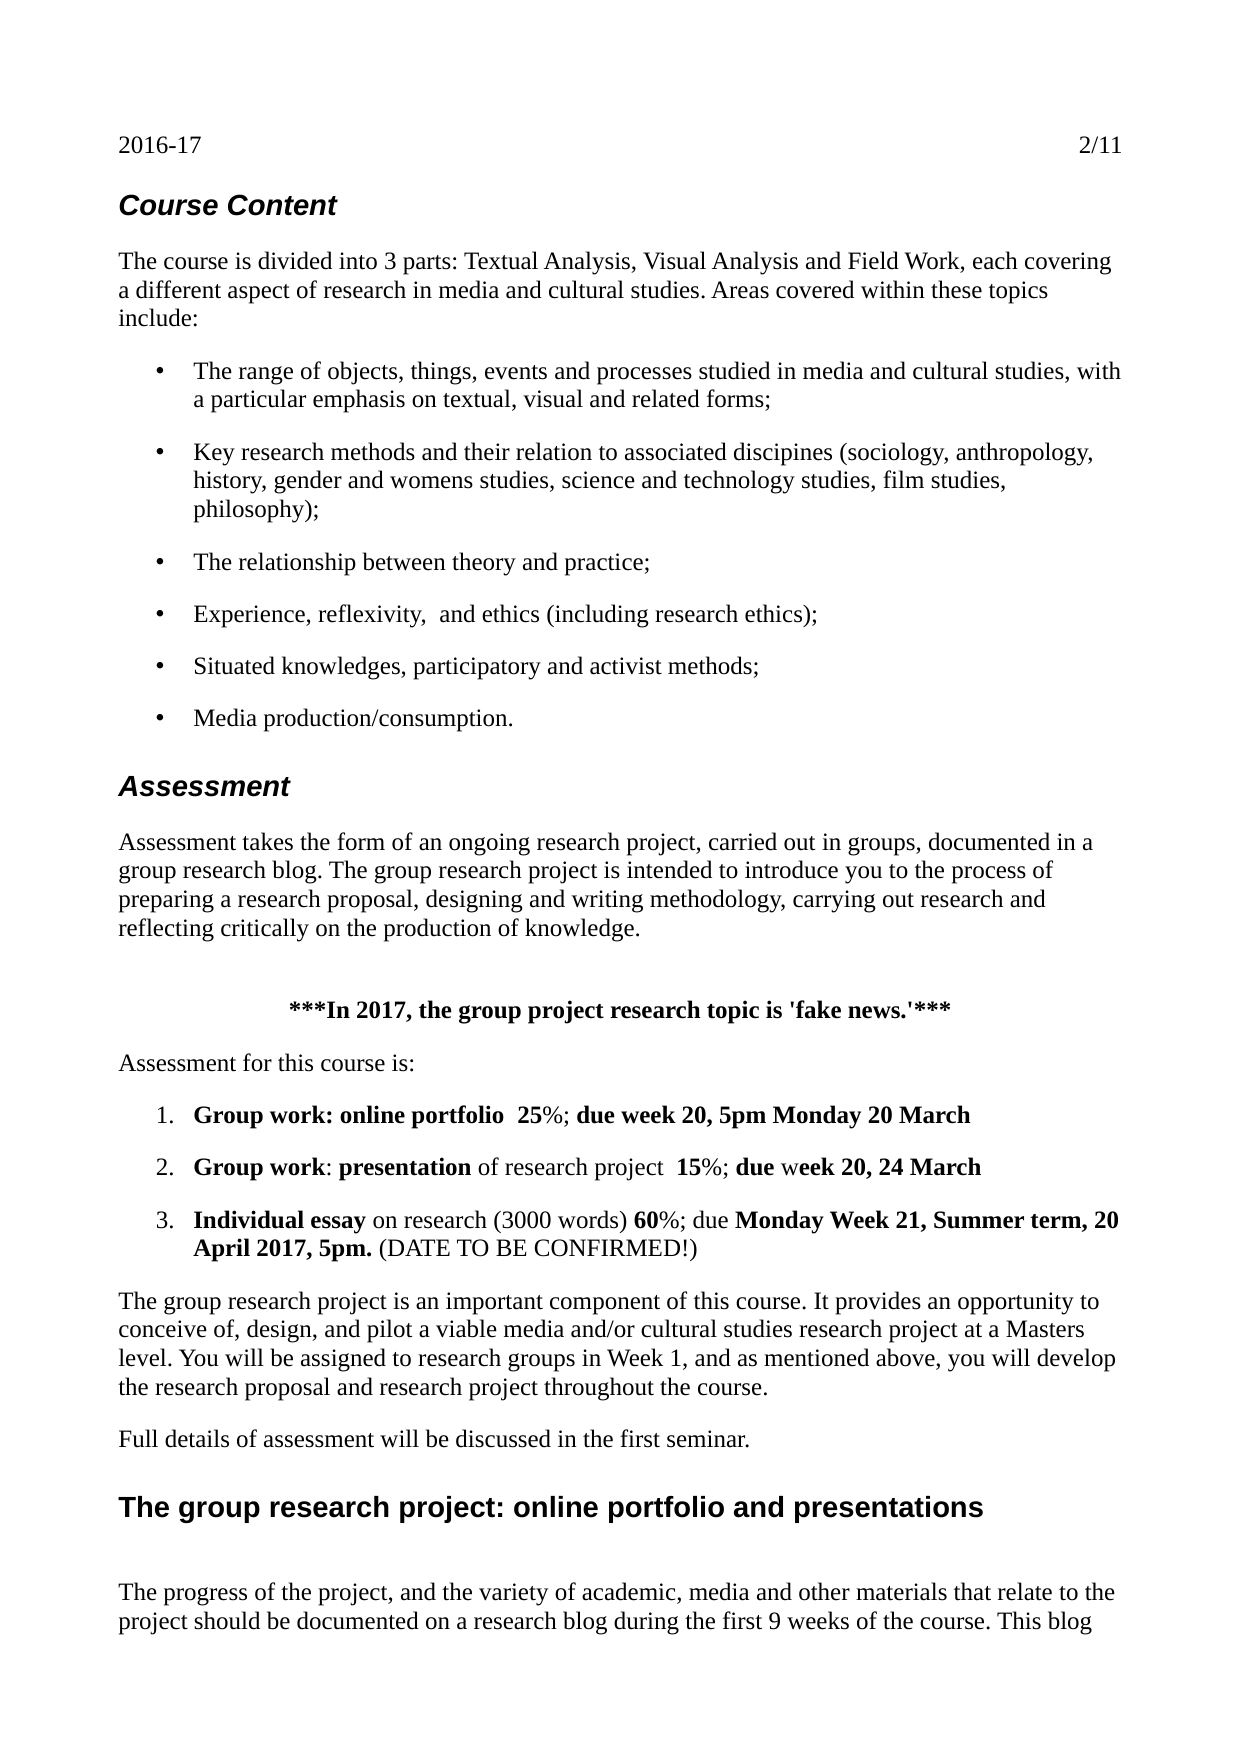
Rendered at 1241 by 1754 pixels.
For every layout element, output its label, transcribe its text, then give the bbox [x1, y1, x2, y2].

list Group work: presentation of research project 15%; due week 20, 24 March [156, 1152, 1122, 1181]
text The progress of the project, and the variety of academic, media and other materials that relate to the project should be documented on a research blog during the first 9 weeks of the course. This blog [118, 1577, 1122, 1634]
list Individual essay on research (3000 words) 60%; due Monday Week 21, Summer term, 20 April 2017, 5pm. (DATE TO BE CONFIRMED!) [156, 1205, 1122, 1262]
text Full details of assessment will be discussed in the first seminar. [118, 1424, 1122, 1453]
list Experience, reflexivity, and ethics (including research ethics); [156, 599, 1122, 628]
subtitle Course Content [118, 188, 1122, 222]
list Group work: online portfolio 25%; due week 20, 5pm Monday 20 March [156, 1100, 1122, 1129]
list Key research methods and their relation to associated discipines (sociology, anthropology, history, gender and womens studies, science and technology studies, film studies, philosophy); [156, 437, 1122, 523]
list Media production/consumption. [156, 703, 1122, 732]
list The relationship between theory and practice; [156, 547, 1122, 575]
text Assessment takes the form of an ongoing research project, carried out in groups, documented in a group research blog. The group research project is intended to introduce you to the process of preparing a research proposal, designing and writing methodology, carrying out research and reflecting critically on the production of knowledge. [118, 827, 1122, 942]
list The range of objects, things, events and processes studied in media and cultural studies, with a particular emphasis on textual, visual and related forms; [156, 356, 1122, 413]
subtitle The group research project: online portfolio and presentations [118, 1490, 1122, 1523]
text ***In 2017, the group project research topic is 'fake news.'*** [118, 995, 1122, 1023]
text The group research project is an important component of this course. It provides an opportunity to conceive of, design, and pilot a viable media and/or cultural studies research project at a Masters level. You will be assigned to research groups in Week 1, and as mentioned above, you will develop the research proposal and research project throughout the course. [118, 1286, 1122, 1401]
subtitle Assessment [118, 769, 1122, 802]
list Situated knowledges, participatory and activist methods; [156, 651, 1122, 680]
text Assessment for this course is: [118, 1048, 1122, 1077]
text The course is divided into 3 parts: Textual Analysis, Visual Analysis and Field Work, each covering a different aspect of research in media and cultural studies. Areas covered within these topics include: [118, 246, 1122, 332]
